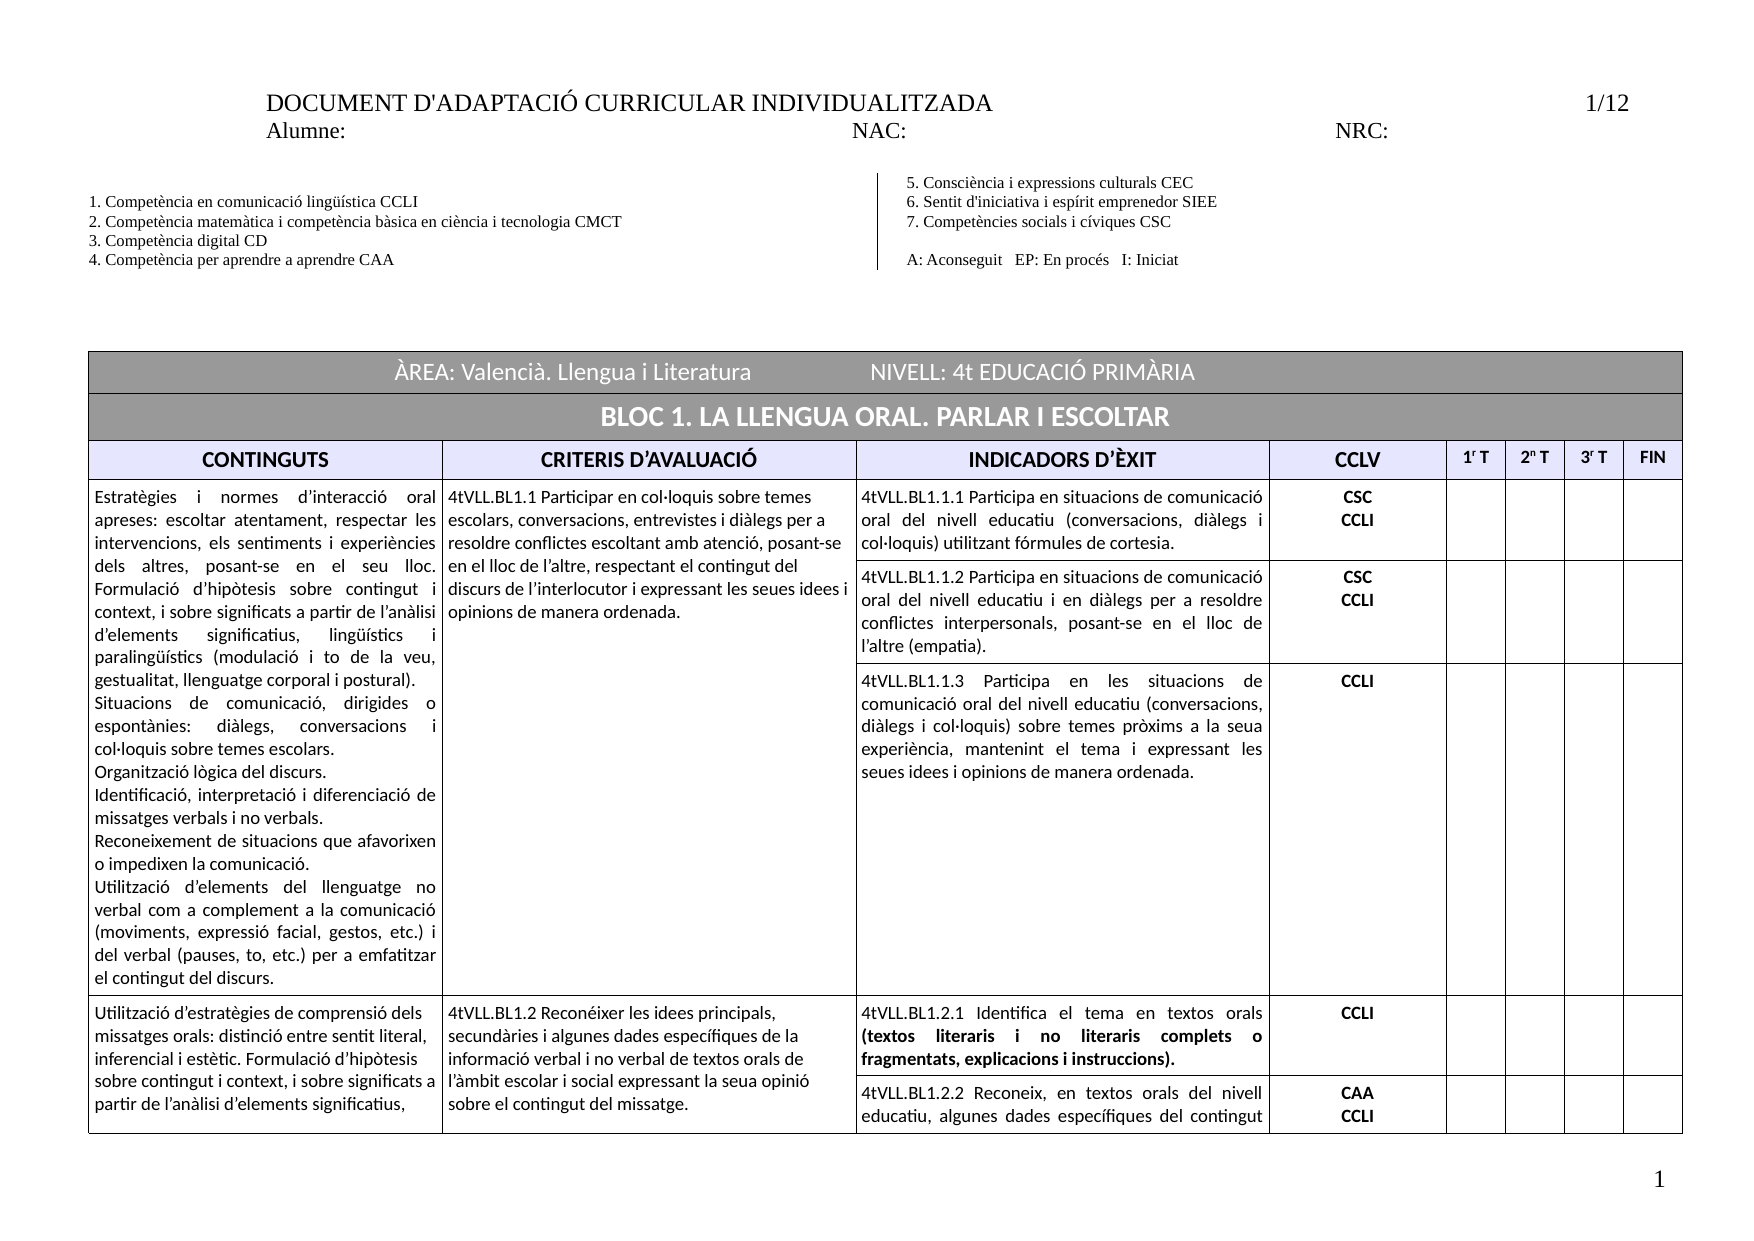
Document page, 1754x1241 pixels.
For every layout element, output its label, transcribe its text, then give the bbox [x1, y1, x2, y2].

table_cell [1506, 1076, 1564, 1133]
table_cell [1624, 996, 1682, 1075]
table_cell [1447, 480, 1505, 560]
table_cell FIN [1624, 441, 1682, 479]
table_cell 4tVLL.BL1.2.1 Identifica el tema en textos orals (textos literaris i no literaris complets o fragmentats, explicacions i instruccions). [857, 996, 1269, 1075]
table_cell [1506, 664, 1564, 995]
table_cell CCLI [1270, 996, 1446, 1075]
table_cell [1565, 996, 1623, 1075]
table_cell 4tVLL.BL1.1.2 Participa en situacions de comunicació oral del nivell educatiu i en diàlegs per a resoldre conflictes interpersonals, posant-se en el lloc de l’altre (empatia). [857, 561, 1269, 663]
table_cell BLOC 1. LA LLENGUA ORAL. PARLAR I ESCOLTAR [89, 394, 1682, 440]
table_cell CRITERIS D’AVALUACIÓ [443, 441, 856, 479]
table_cell 2n T [1506, 441, 1564, 479]
table_cell [1447, 664, 1505, 995]
text 7. Competències socials i cíviques CSC [906, 211, 1665, 231]
table_cell [1565, 561, 1623, 663]
table_cell [1624, 1076, 1682, 1133]
table_cell Utilització d’estratègies de comprensió dels missatges orals: distinció entre sentit literal, inferencial i estètic. Formulació d’hipòtesis sobre contingut i context, i sobre significats a partir de l’anàlisi d’elements significatius, [89, 996, 442, 1133]
table_cell [1447, 561, 1505, 663]
table_cell [1565, 1076, 1623, 1133]
table_cell [1624, 561, 1682, 663]
table_header ÀREA: Valencià. Llengua i Literatura NIVELL: 4t EDUCACIÓ PRIMÀRIA [89, 352, 1682, 393]
table_cell CONTINGUTS [89, 441, 442, 479]
table_cell 3r T [1565, 441, 1623, 479]
table_cell CAA CCLI [1270, 1076, 1446, 1133]
table_cell [1447, 996, 1505, 1075]
table_cell 1r T [1447, 441, 1505, 479]
table_cell [1624, 664, 1682, 995]
text 3. Competència digital CD [88, 231, 847, 250]
text 1. Competència en comunicació lingüística CCLI [88, 192, 847, 211]
text A: Aconseguit EP: En procés I: Iniciat [906, 250, 1665, 269]
table_cell [1624, 480, 1682, 560]
table_cell 4tVLL.BL1.1.3 Participa en les situacions de comunicació oral del nivell educatiu (conversacions, diàlegs i col·loquis) sobre temes pròxims a la seua experiència, mantenint el tema i expressant les seues idees i opinions de manera ordenada. [857, 664, 1269, 995]
table_cell CCLV [1270, 441, 1446, 479]
table_cell CCLI [1270, 664, 1446, 995]
table_cell 4tVLL.BL1.2.2 Reconeix, en textos orals del nivell educatiu, algunes dades específiques del contingut [857, 1076, 1269, 1133]
table_cell CSC CCLI [1270, 561, 1446, 663]
table_cell 4tVLL.BL1.1.1 Participa en situacions de comunicació oral del nivell educatiu (conversacions, diàlegs i col·loquis) utilitzant fórmules de cortesia. [857, 480, 1269, 560]
text 5. Consciència i expressions culturals CEC [906, 173, 1665, 192]
table_cell 4tVLL.BL1.1 Participar en col·loquis sobre temes escolars, conversacions, entrevistes i diàlegs per a resoldre conflictes escoltant amb atenció, posant-se en el lloc de l’altre, respectant el contingut del discurs de l’interlocutor i expressant les seues idees i opinions de manera ordenada. [443, 480, 856, 995]
table_cell INDICADORS D’ÈXIT [857, 441, 1269, 479]
table_cell Estratègies i normes d’interacció oral apreses: escoltar atentament, respectar les intervencions, els sentiments i experiències dels altres, posant-se en el seu lloc. Formulació d’hipòtesis sobre contingut i context, i sobre significats a partir de l’anàlisi d’elements significatius, lingüístics i paralingüístics (modulació i to de la veu, gestualitat, llenguatge corporal i postural). Situacions de comunicació, dirigides o espontànies: diàlegs, conversacions i col·loquis sobre temes escolars. Organització lògica del discurs. Identificació, interpretació i diferenciació de missatges verbals i no verbals. Reconeixement de situacions que afavorixen o impedixen la comunicació. Utilització d’elements del llenguatge no verbal com a complement a la comunicació (moviments, expressió facial, gestos, etc.) i del verbal (pauses, to, etc.) per a emfatitzar el contingut del discurs. [89, 480, 442, 995]
table_cell 4tVLL.BL1.2 Reconéixer les idees principals, secundàries i algunes dades específiques de la informació verbal i no verbal de textos orals de l’àmbit escolar i social expressant la seua opinió sobre el contingut del missatge. [443, 996, 856, 1133]
table_cell [1506, 996, 1564, 1075]
table_cell [1506, 480, 1564, 560]
table_cell [1565, 480, 1623, 560]
text 6. Sentit d'iniciativa i espírit emprenedor SIEE [906, 192, 1665, 211]
table_cell [1506, 561, 1564, 663]
text 4. Competència per aprendre a aprendre CAA [88, 250, 847, 269]
table_cell CSC CCLI [1270, 480, 1446, 560]
table_cell [1565, 664, 1623, 995]
text 2. Competència matemàtica i competència bàsica en ciència i tecnologia CMCT [88, 211, 847, 231]
table_cell [1447, 1076, 1505, 1133]
